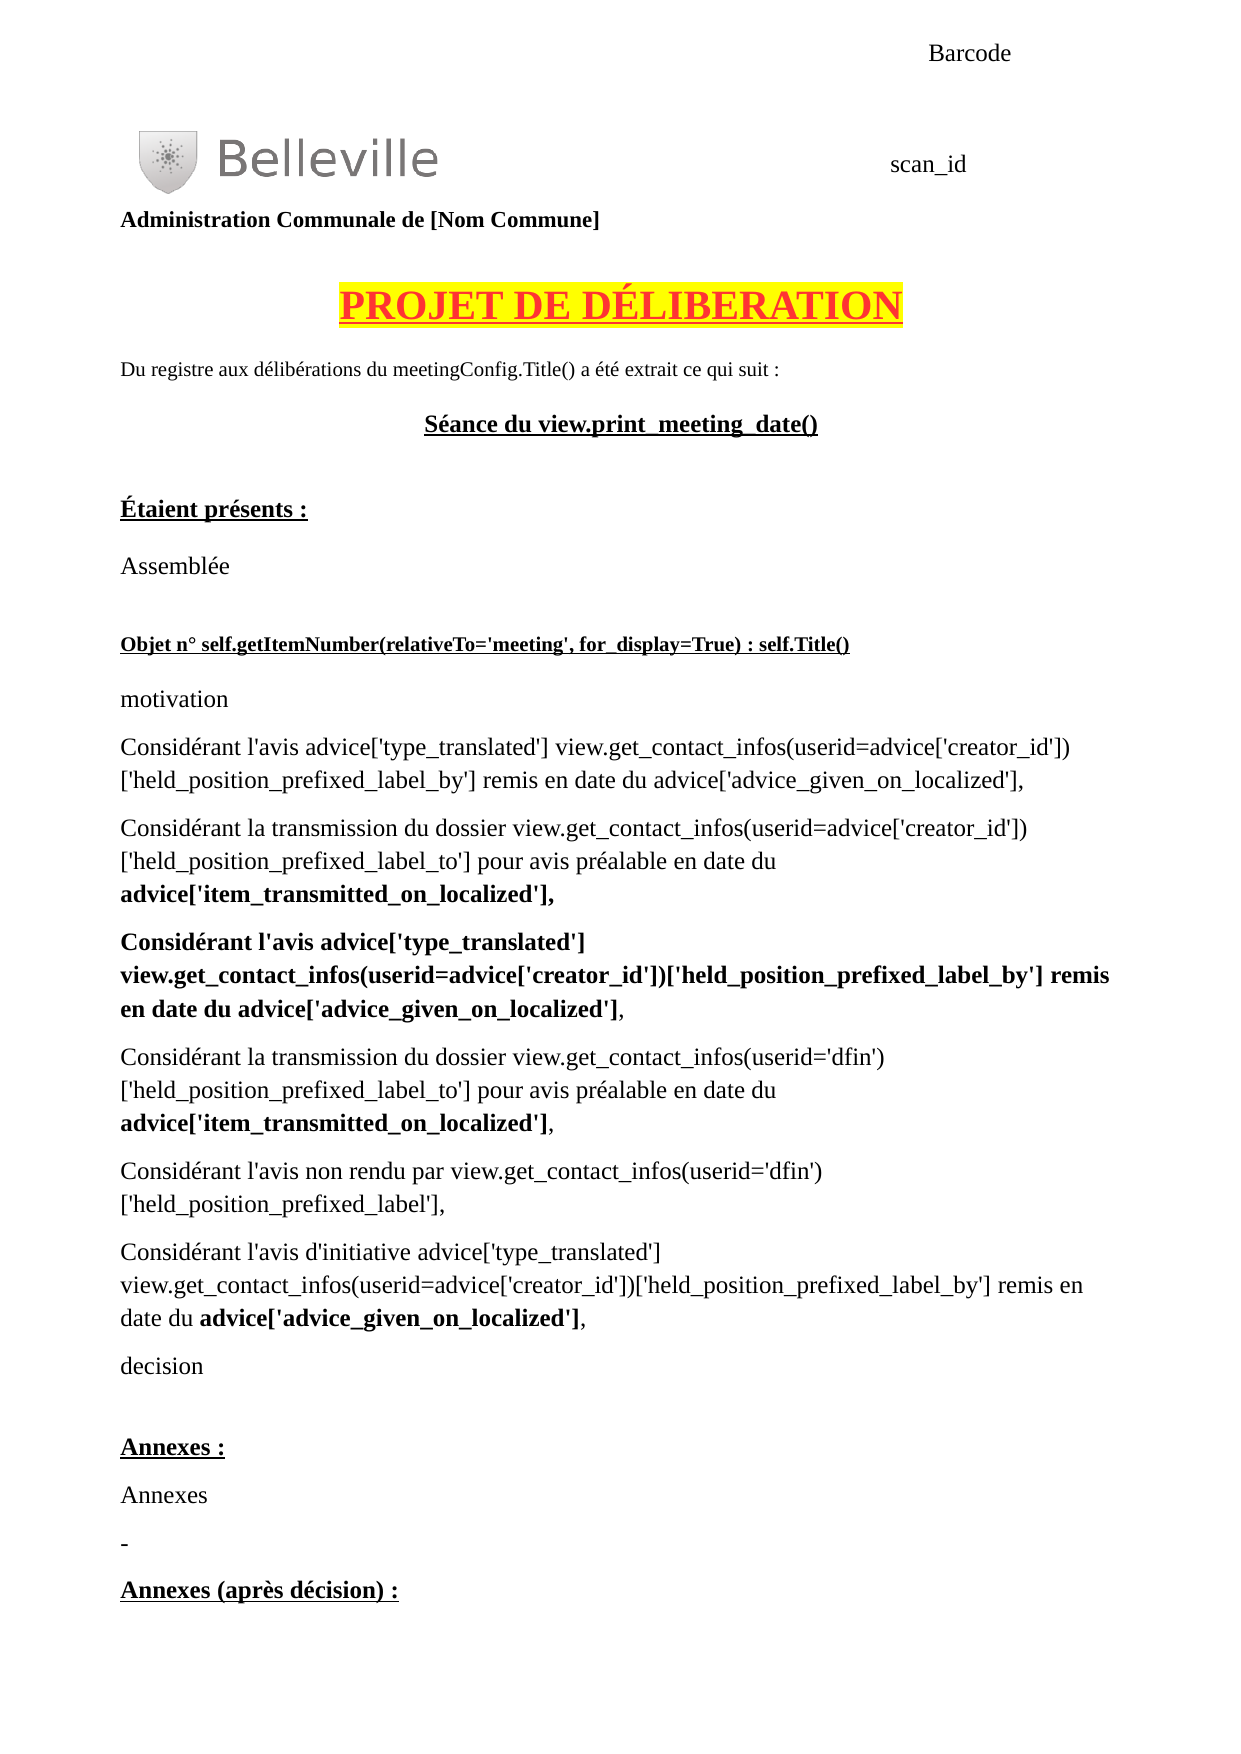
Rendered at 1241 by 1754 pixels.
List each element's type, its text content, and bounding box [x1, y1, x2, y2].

text Séance du view.print_meeting_date() [120, 410, 1122, 438]
text Considérant l'avis non rendu par view.get_contact_infos(userid='dfin')['held_position_prefixed_label'], [120, 1157, 1122, 1218]
text Administration Communale de [Nom Commune] [120, 163, 1122, 262]
text - [120, 1529, 1122, 1557]
text Annexes (après décision) : [120, 1577, 1122, 1604]
text Étaient présents : [120, 467, 1122, 523]
text motivation [120, 685, 1122, 713]
text decision [120, 1352, 1122, 1380]
picture [120, 118, 466, 207]
text Considérant l'avis d'initiative advice['type_translated'] view.get_contact_infos(userid=advice['creator_id'])['held_position_prefixed_label_by'] remis en date du advice['advice_given_on_localized'], [120, 1238, 1122, 1332]
text Objet n° self.getItemNumber(relativeTo='meeting', for_display=True) : self.Title() [120, 609, 1122, 656]
text Considérant l'avis advice['type_translated'] view.get_contact_infos(userid=advice['creator_id'])['held_position_prefixed_label_by'] remis en date du advice['advice_given_on_localized'], [120, 733, 1122, 794]
text Considérant la transmission du dossier view.get_contact_infos(userid=advice['creator_id'])['held_position_prefixed_label_to'] pour avis préalable en date du advice['item_transmitted_on_localized'], [120, 814, 1122, 908]
text scan_id [890, 150, 1099, 177]
text Du registre aux délibérations du meetingConfig.Title() a été extrait ce qui suit : [120, 358, 1122, 381]
text Annexes [120, 1481, 1122, 1509]
text Considérant l'avis advice['type_translated'] view.get_contact_infos(userid=advice['creator_id'])['held_position_prefixed_label_by'] remis en date du advice['advice_given_on_localized'], [120, 928, 1122, 1022]
text Barcode [928, 39, 1061, 67]
text Annexes : [120, 1400, 1122, 1461]
text PROJET DE DÉLIBERATION [120, 282, 1122, 328]
text Assemblée [120, 552, 1122, 580]
text Considérant la transmission du dossier view.get_contact_infos(userid='dfin')['held_position_prefixed_label_to'] pour avis préalable en date du advice['item_transmitted_on_localized'], [120, 1043, 1122, 1137]
